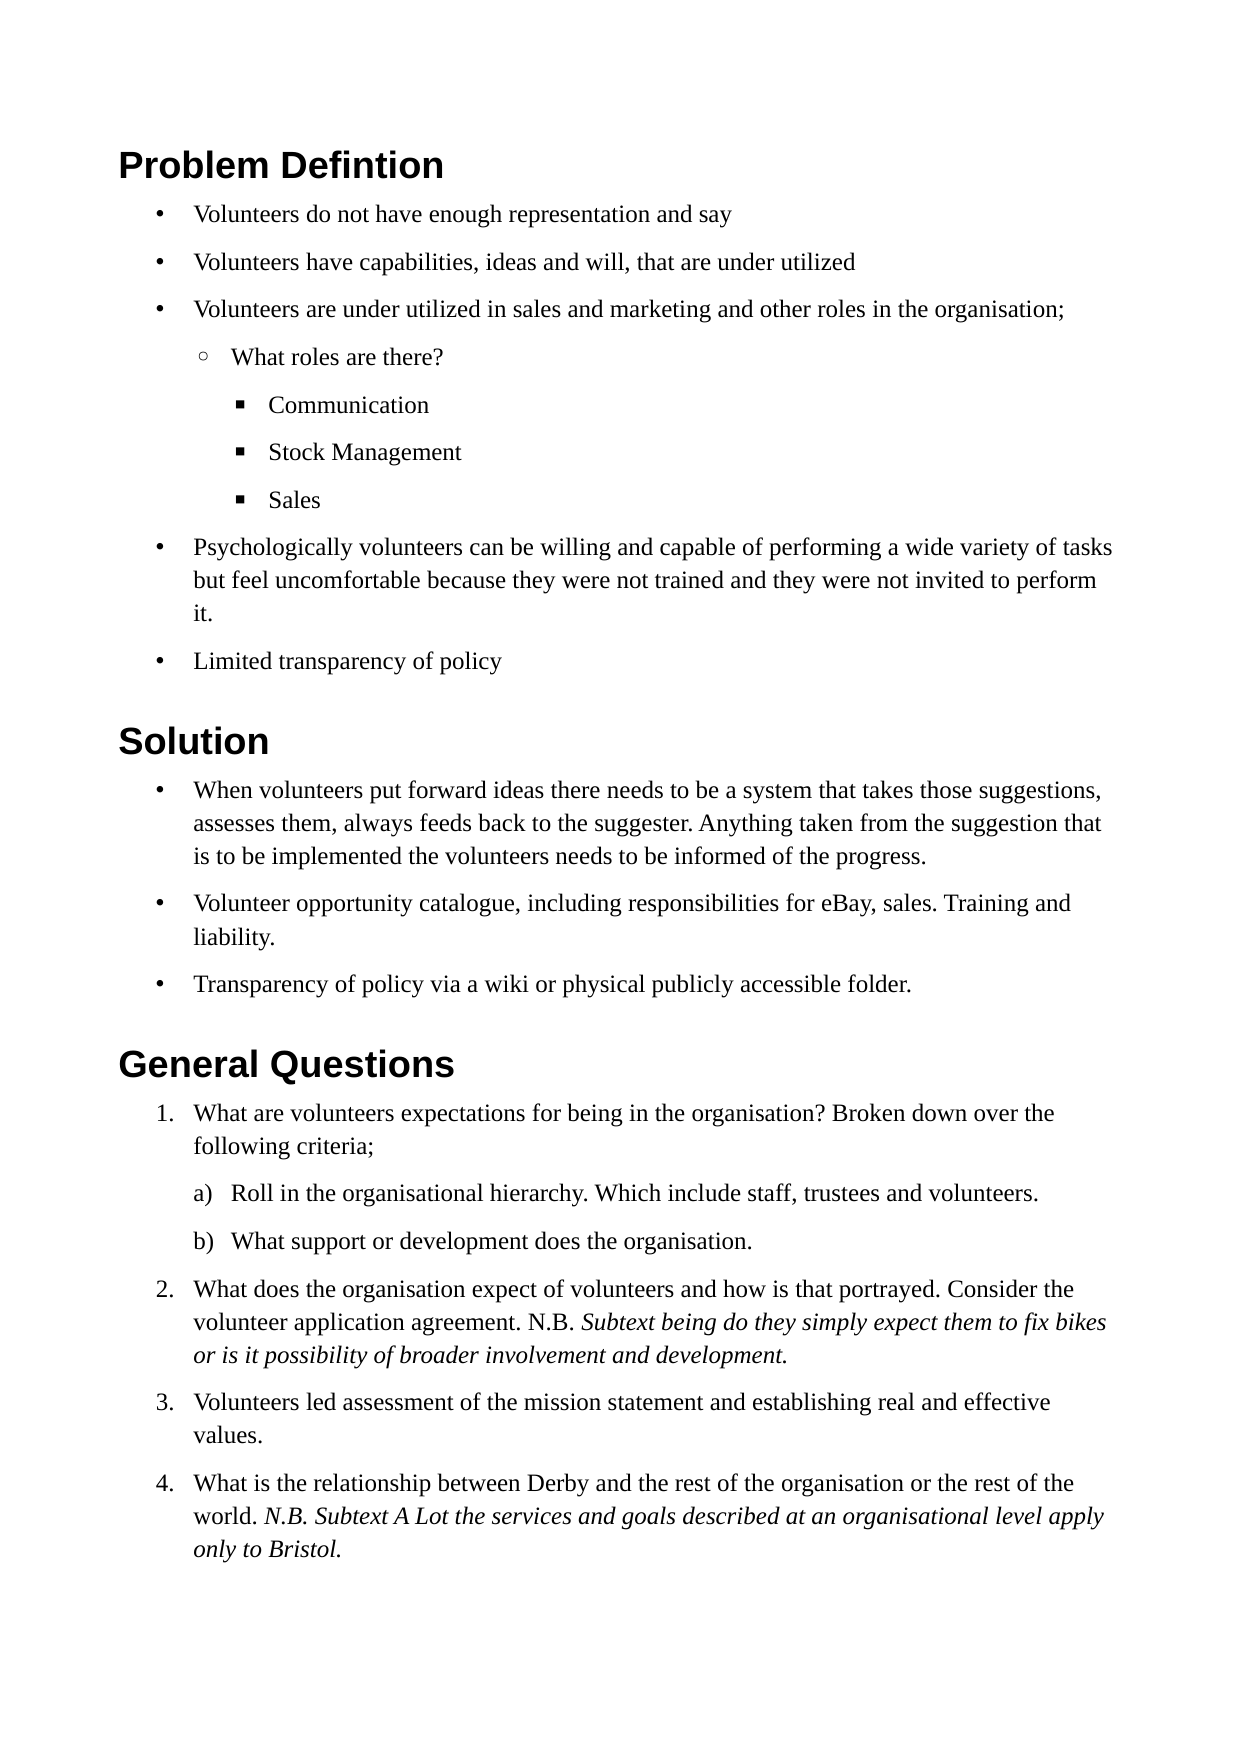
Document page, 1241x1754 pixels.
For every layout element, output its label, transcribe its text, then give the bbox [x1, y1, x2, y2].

list Psychologically volunteers can be willing and capable of performing a wide variety of tasks but feel uncomfortable because they were not trained and they were not invited to perform it. [156, 532, 1122, 627]
list Communication [231, 390, 1122, 418]
list Volunteer opportunity catalogue, including responsibilities for eBay, sales. Training and liability. [156, 888, 1122, 950]
list Stock Management [231, 437, 1122, 466]
list What are volunteers expectations for being in the organisation? Broken down over the following criteria; [156, 1098, 1122, 1160]
subtitle Problem Defintion [118, 143, 1122, 187]
list Limited transparency of policy [156, 646, 1122, 675]
list Volunteers are under utilized in sales and marketing and other roles in the organisation; [156, 294, 1122, 323]
list Volunteers do not have enough representation and say [156, 199, 1122, 228]
list Volunteers led assessment of the mission statement and establishing real and effective values. [156, 1387, 1122, 1449]
subtitle General Questions [118, 1042, 1122, 1085]
list Sales [231, 485, 1122, 514]
list What support or development does the organisation. [193, 1226, 1122, 1255]
list What roles are there? [193, 342, 1122, 371]
list What does the organisation expect of volunteers and how is that portrayed. Consider the volunteer application agreement. N.B. Subtext being do they simply expect them to fix bikes or is it possibility of broader involvement and development. [156, 1274, 1122, 1368]
list Transparency of policy via a wiki or physical publicly accessible folder. [156, 969, 1122, 998]
list What is the relationship between Derby and the rest of the organisation or the rest of the world. N.B. Subtext A Lot the services and goals described at an organisational level apply only to Bristol. [156, 1468, 1122, 1563]
list When volunteers put forward ideas there needs to be a system that takes those suggestions, assesses them, always feeds back to the suggester. Anything taken from the suggestion that is to be implemented the volunteers needs to be informed of the progress. [156, 775, 1122, 870]
list Roll in the organisational hierarchy. Which include staff, trustees and volunteers. [193, 1178, 1122, 1207]
list Volunteers have capabilities, ideas and will, that are under utilized [156, 247, 1122, 276]
subtitle Solution [118, 719, 1122, 762]
